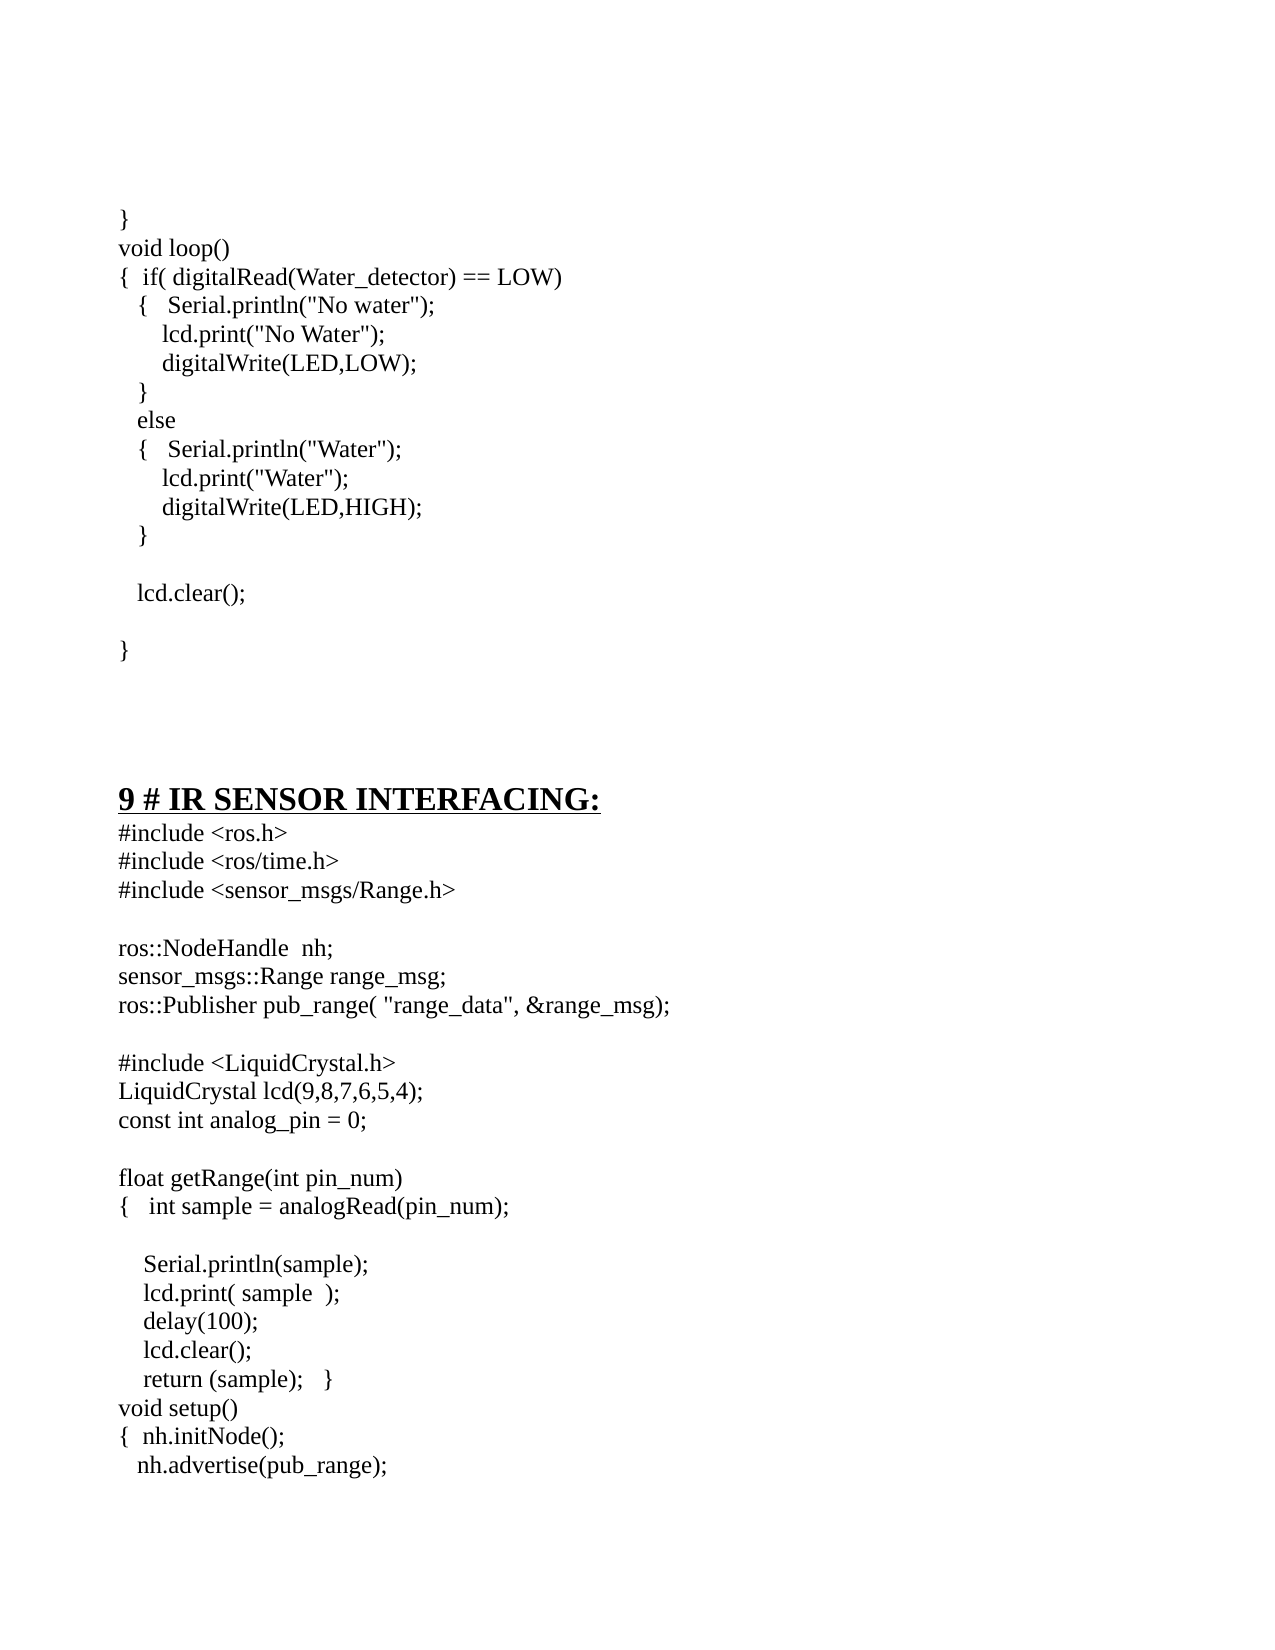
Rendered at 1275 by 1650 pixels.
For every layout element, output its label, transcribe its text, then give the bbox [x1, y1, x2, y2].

text digitalWrite(LED,LOW); [118, 348, 1157, 377]
text lcd.clear(); [118, 1335, 1157, 1364]
text #include <ros.h> [118, 818, 1157, 846]
text { nh.initNode(); [118, 1421, 1157, 1450]
text digitalWrite(LED,HIGH); [118, 492, 1157, 521]
text Serial.println(sample); [118, 1249, 1157, 1278]
text } [118, 204, 1157, 233]
text #include <sensor_msgs/Range.h> [118, 875, 1157, 904]
text nh.advertise(pub_range); [118, 1450, 1157, 1479]
text delay(100); [118, 1306, 1157, 1335]
text lcd.clear(); [118, 578, 1157, 607]
text { Serial.println("No water"); [118, 291, 1157, 319]
text void setup() [118, 1393, 1157, 1421]
text lcd.print("Water"); [118, 463, 1157, 492]
text { Serial.println("Water"); [118, 434, 1157, 463]
text lcd.print("No Water"); [118, 319, 1157, 348]
text LiquidCrystal lcd(9,8,7,6,5,4); [118, 1076, 1157, 1105]
text sensor_msgs::Range range_msg; [118, 961, 1157, 990]
text const int analog_pin = 0; [118, 1105, 1157, 1134]
text #include <ros/time.h> [118, 846, 1157, 875]
text } [118, 636, 1157, 664]
text lcd.print( sample ); [118, 1278, 1157, 1306]
text return (sample); } [118, 1364, 1157, 1393]
text { if( digitalRead(Water_detector) == LOW) [118, 262, 1157, 291]
text else [118, 406, 1157, 434]
text ros::Publisher pub_range( "range_data", &range_msg); [118, 990, 1157, 1019]
text void loop() [118, 233, 1157, 262]
text ros::NodeHandle nh; [118, 933, 1157, 961]
text 9 # IR SENSOR INTERFACING: [118, 779, 1157, 818]
text { int sample = analogRead(pin_num); [118, 1191, 1157, 1220]
text } [118, 521, 1157, 549]
text } [118, 377, 1157, 406]
text float getRange(int pin_num) [118, 1163, 1157, 1191]
text #include <LiquidCrystal.h> [118, 1048, 1157, 1076]
